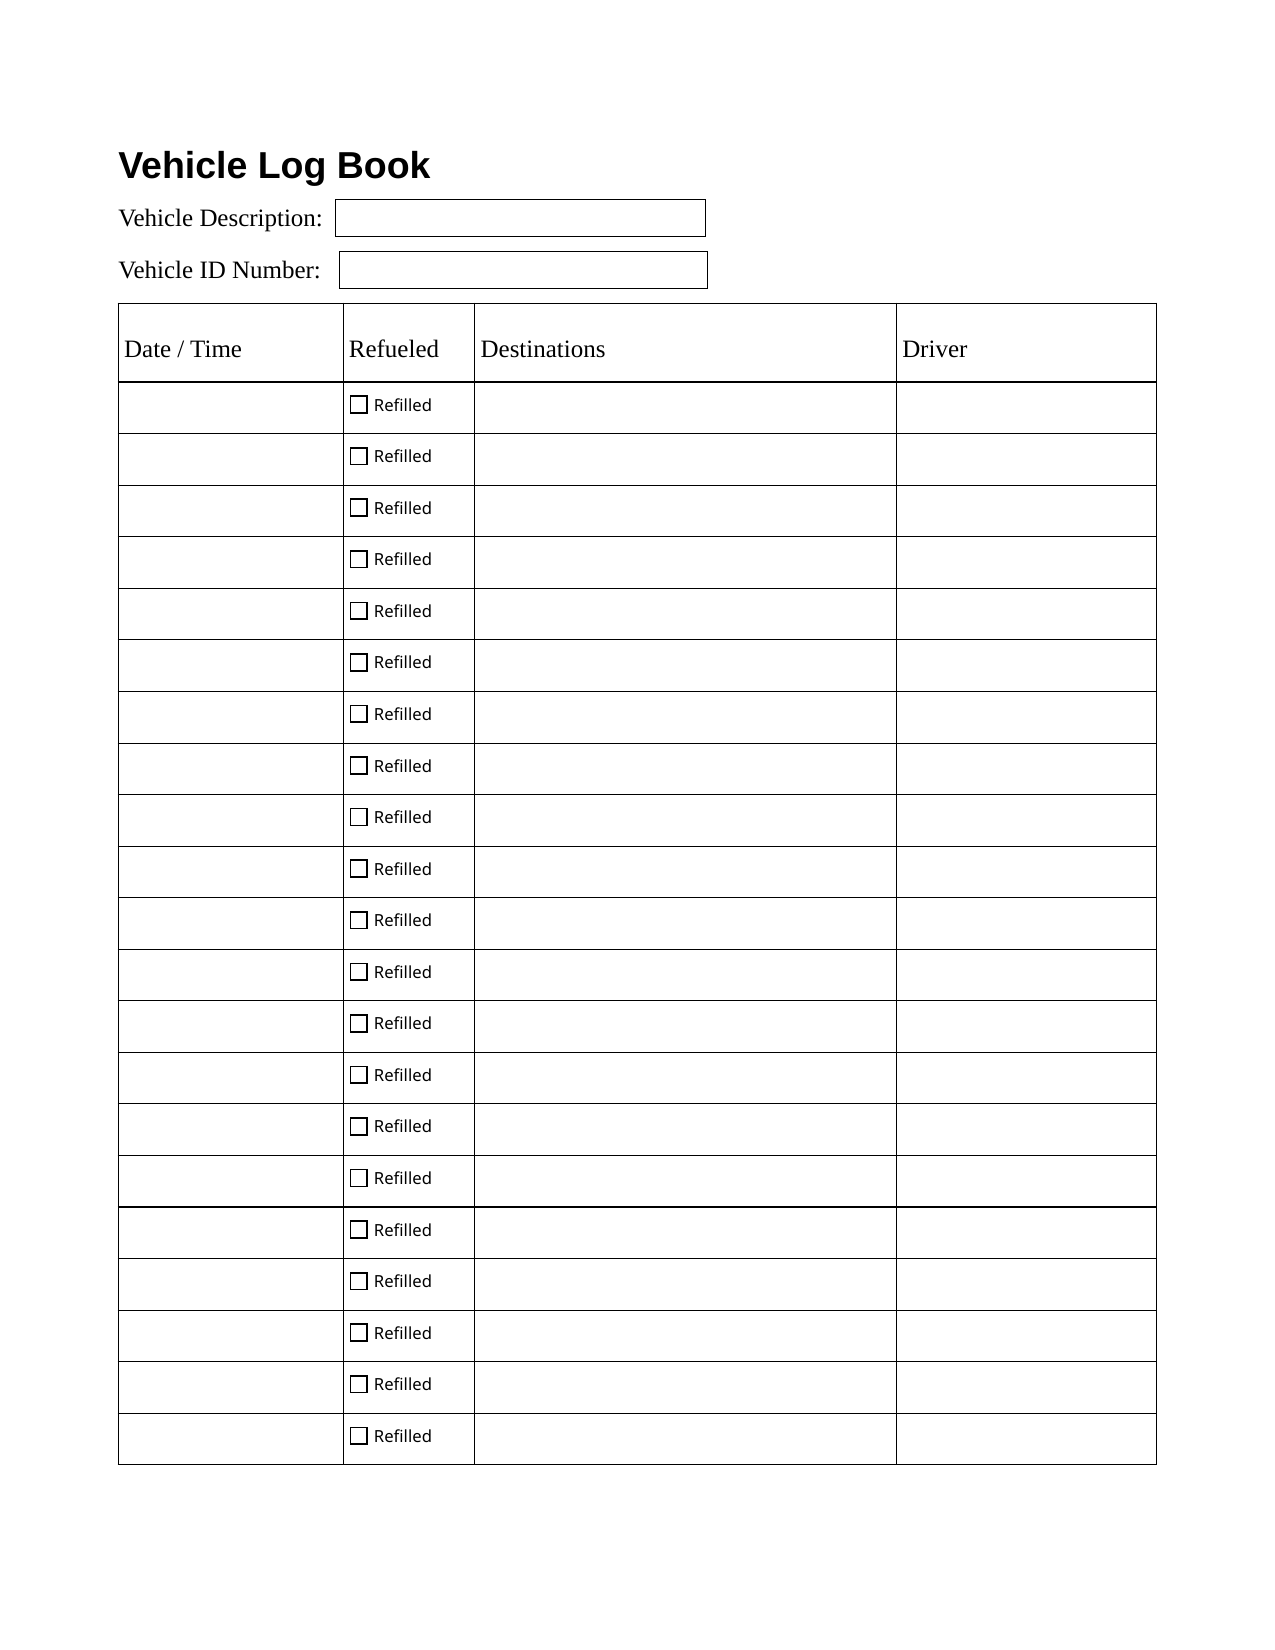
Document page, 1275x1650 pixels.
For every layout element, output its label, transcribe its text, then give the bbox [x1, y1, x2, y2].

table_cell [119, 434, 343, 484]
table_cell [897, 640, 1156, 691]
table_cell [344, 1362, 474, 1413]
table_cell [475, 898, 896, 949]
table_cell [119, 1001, 343, 1052]
table_cell [344, 1311, 474, 1361]
table_header Driver [897, 304, 1156, 381]
table_cell [475, 1259, 896, 1309]
table_cell [119, 640, 343, 691]
table_cell [344, 1208, 474, 1258]
table_header Destinations [475, 304, 896, 381]
table_cell [897, 434, 1156, 484]
table_cell [119, 589, 343, 639]
table_cell [475, 1208, 896, 1258]
table_cell [475, 537, 896, 588]
table_cell [119, 1362, 343, 1413]
table_cell [344, 1053, 474, 1103]
table_cell [119, 898, 343, 949]
table_cell [897, 692, 1156, 742]
table_cell [119, 1414, 343, 1464]
table_cell [897, 1156, 1156, 1206]
table_cell [897, 744, 1156, 794]
table_cell [475, 1311, 896, 1361]
table_cell [475, 1362, 896, 1413]
table_cell [897, 898, 1156, 949]
table_cell [897, 486, 1156, 536]
table_cell [475, 847, 896, 897]
table_cell [475, 692, 896, 742]
table_cell [475, 795, 896, 846]
table_cell [475, 383, 896, 433]
table_header Refueled [344, 304, 474, 381]
table_cell [475, 744, 896, 794]
table_cell [475, 950, 896, 1000]
table_cell [897, 1001, 1156, 1052]
table_cell [897, 383, 1156, 433]
table_cell [344, 486, 474, 536]
table_cell [897, 1053, 1156, 1103]
text [708, 251, 1157, 288]
table_cell [119, 1053, 343, 1103]
table_cell [119, 537, 343, 588]
table_cell [897, 1414, 1156, 1464]
table_cell [475, 1001, 896, 1052]
table_cell [344, 692, 474, 742]
table_cell [344, 950, 474, 1000]
table_cell [344, 589, 474, 639]
table_cell [119, 692, 343, 742]
table_cell [475, 1104, 896, 1155]
table_cell [897, 537, 1156, 588]
table_cell [475, 1053, 896, 1103]
table_cell [344, 1259, 474, 1309]
table_cell [897, 795, 1156, 846]
table_cell [119, 795, 343, 846]
table_cell [344, 1104, 474, 1155]
table_cell [344, 744, 474, 794]
table_cell [119, 744, 343, 794]
table_cell [344, 795, 474, 846]
table_cell [897, 1259, 1156, 1309]
table_cell [897, 1104, 1156, 1155]
table_cell [119, 486, 343, 536]
table_cell [897, 589, 1156, 639]
table_cell [344, 537, 474, 588]
table_cell [344, 640, 474, 691]
table_cell [475, 434, 896, 484]
text Vehicle Description: [118, 199, 335, 236]
table_cell [475, 486, 896, 536]
table_cell [119, 1208, 343, 1258]
table_cell [897, 847, 1156, 897]
text [706, 199, 1157, 236]
table_cell [119, 950, 343, 1000]
table_cell [897, 1311, 1156, 1361]
table_cell [119, 1311, 343, 1361]
table_cell [119, 1104, 343, 1155]
subtitle Vehicle Log Book [118, 143, 1157, 186]
table_cell [897, 950, 1156, 1000]
table_cell [344, 434, 474, 484]
table_cell [119, 383, 343, 433]
table_cell [344, 847, 474, 897]
table_cell [475, 1414, 896, 1464]
table_cell [897, 1208, 1156, 1258]
table_cell [344, 1156, 474, 1206]
table_cell [475, 640, 896, 691]
table_cell [344, 383, 474, 433]
table_cell [119, 847, 343, 897]
table_cell [475, 1156, 896, 1206]
table_cell [119, 1156, 343, 1206]
table_header Date / Time [119, 304, 343, 381]
table_cell [344, 898, 474, 949]
table_cell [475, 589, 896, 639]
table_cell [344, 1414, 474, 1464]
table_cell [897, 1362, 1156, 1413]
table_cell [344, 1001, 474, 1052]
table_cell [119, 1259, 343, 1309]
text Vehicle ID Number: [118, 251, 339, 288]
